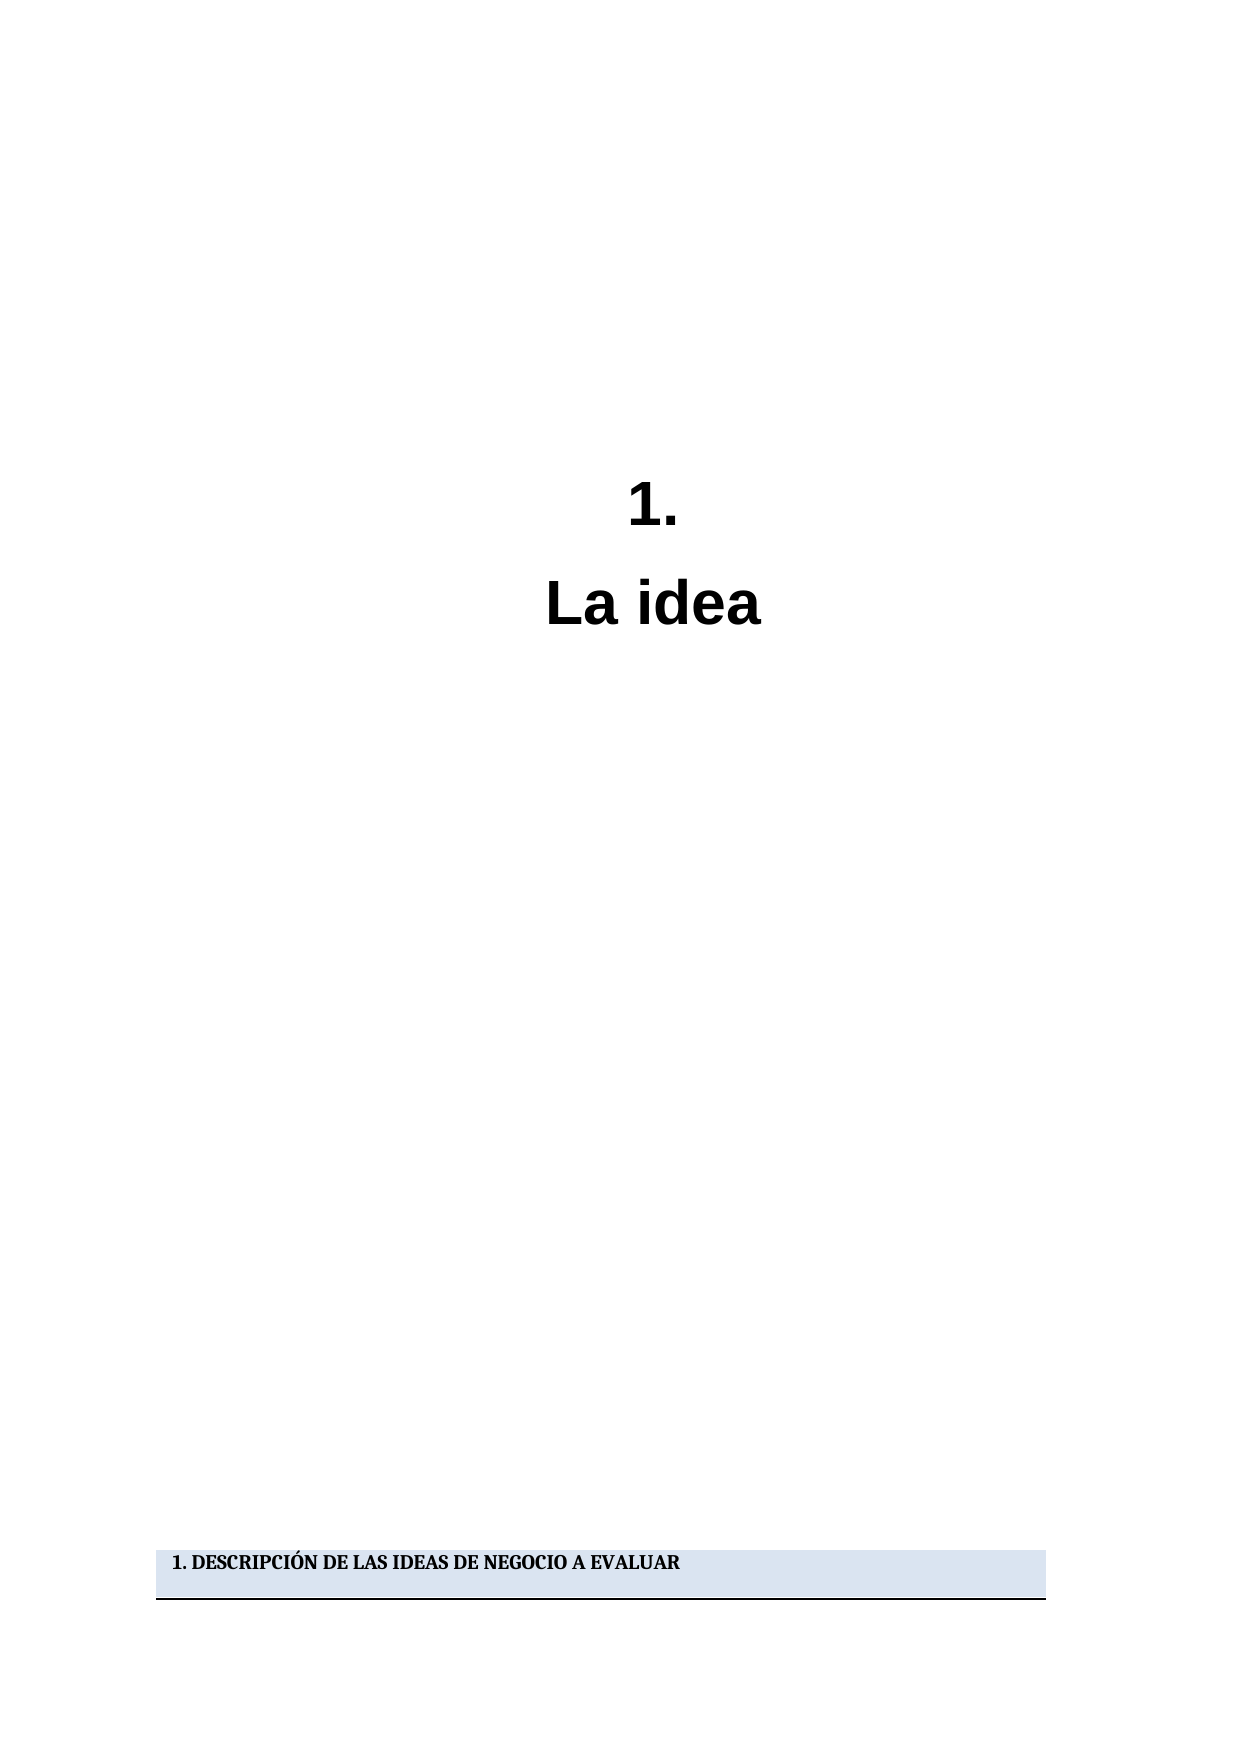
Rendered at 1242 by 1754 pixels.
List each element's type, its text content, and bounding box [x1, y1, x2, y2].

table_header 1. DESCRIPCIÓN DE LAS IDEAS DE NEGOCIO A EVALUAR [156, 1550, 1046, 1597]
text 1. [131, 467, 1175, 539]
text La idea [131, 566, 1175, 638]
